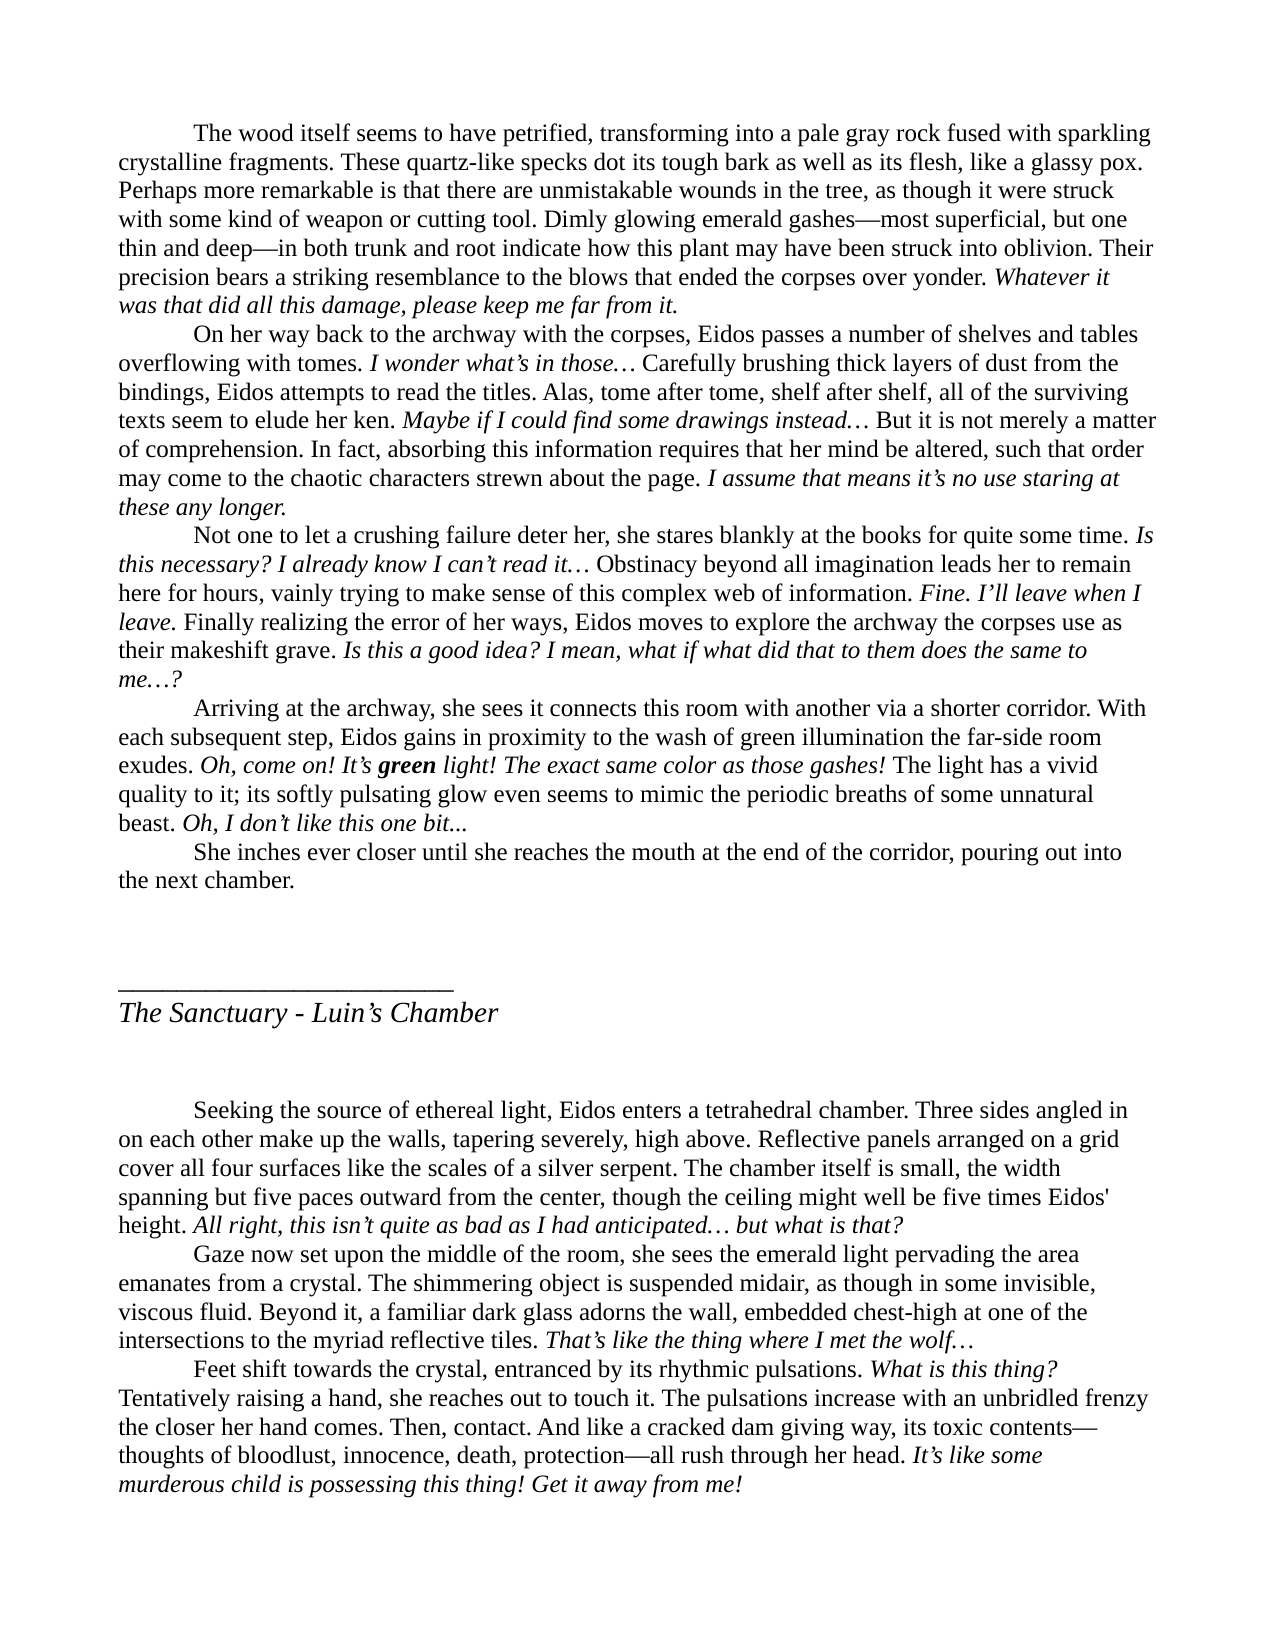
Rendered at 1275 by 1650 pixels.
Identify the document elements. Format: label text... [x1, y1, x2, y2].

text The wood itself seems to have petrified, transforming into a pale gray rock fused with sparkling crystalline fragments. These quartz-like specks dot its tough bark as well as its flesh, like a glassy pox. Perhaps more remarkable is that there are unmistakable wounds in the tree, as though it were struck with some kind of weapon or cutting tool. Dimly glowing emerald gashes—most superficial, but one thin and deep—in both trunk and root indicate how this plant may have been struck into oblivion. Their precision bears a striking resemblance to the blows that ended the corpses over yonder. Whatever it was that did all this damage, please keep me far from it. [118, 118, 1157, 319]
text Gaze now set upon the middle of the room, she sees the emerald light pervading the area emanates from a crystal. The shimmering object is suspended midair, as though in some invisible, viscous fluid. Beyond it, a familiar dark glass adorns the wall, embedded chest-high at one of the intersections to the myriad reflective tiles. That’s like the thing where I met the wolf… [118, 1239, 1157, 1354]
text Not one to let a crushing failure deter her, she stares blankly at the books for quite some time. Is this necessary? I already know I can’t read it… Obstinacy beyond all imagination leads her to remain here for hours, vainly trying to make sense of this complex web of information. Fine. I’ll leave when I leave. Finally realizing the error of her ways, Eidos moves to explore the archway the corpses use as their makeshift grave. Is this a good idea? I mean, what if what did that to them does the same to me…? [118, 521, 1157, 693]
text The Sanctuary - Luin’s Chamber [118, 995, 1157, 1028]
text Seeking the source of ethereal light, Eidos enters a tetrahedral chamber. Three sides angled in on each other make up the walls, tapering severely, high above. Reflective panels arranged on a grid cover all four surfaces like the scales of a silver serpent. The chamber itself is small, the width spanning but five paces outward from the center, though the ceiling might well be five times Eidos' height. All right, this isn’t quite as bad as I had anticipated… but what is that? [118, 1096, 1157, 1239]
text _______________________ [118, 961, 1157, 995]
text On her way back to the archway with the corpses, Eidos passes a number of shelves and tables overflowing with tomes. I wonder what’s in those… Carefully brushing thick layers of dust from the bindings, Eidos attempts to read the titles. Alas, tome after tome, shelf after shelf, all of the surviving texts seem to elude her ken. Maybe if I could find some drawings instead… But it is not merely a matter of comprehension. In fact, absorbing this information requires that her mind be altered, such that order may come to the chaotic characters strewn about the page. I assume that means it’s no use staring at these any longer. [118, 319, 1157, 521]
text Feet shift towards the crystal, entranced by its rhythmic pulsations. What is this thing? Tentatively raising a hand, she reaches out to touch it. The pulsations increase with an unbridled frenzy the closer her hand comes. Then, contact. And like a cracked dam giving way, its toxic contents—thoughts of bloodlust, innocence, death, protection—all rush through her head. It’s like some murderous child is possessing this thing! Get it away from me! [118, 1354, 1157, 1498]
text Arriving at the archway, she sees it connects this room with another via a shorter corridor. With each subsequent step, Eidos gains in proximity to the wash of green illumination the far-side room exudes. Oh, come on! It’s green light! The exact same color as those gashes! The light has a vivid quality to it; its softly pulsating glow even seems to mimic the periodic breaths of some unnatural beast. Oh, I don’t like this one bit... She inches ever closer until she reaches the mouth at the end of the corridor, pouring out into the next chamber. [118, 693, 1157, 894]
